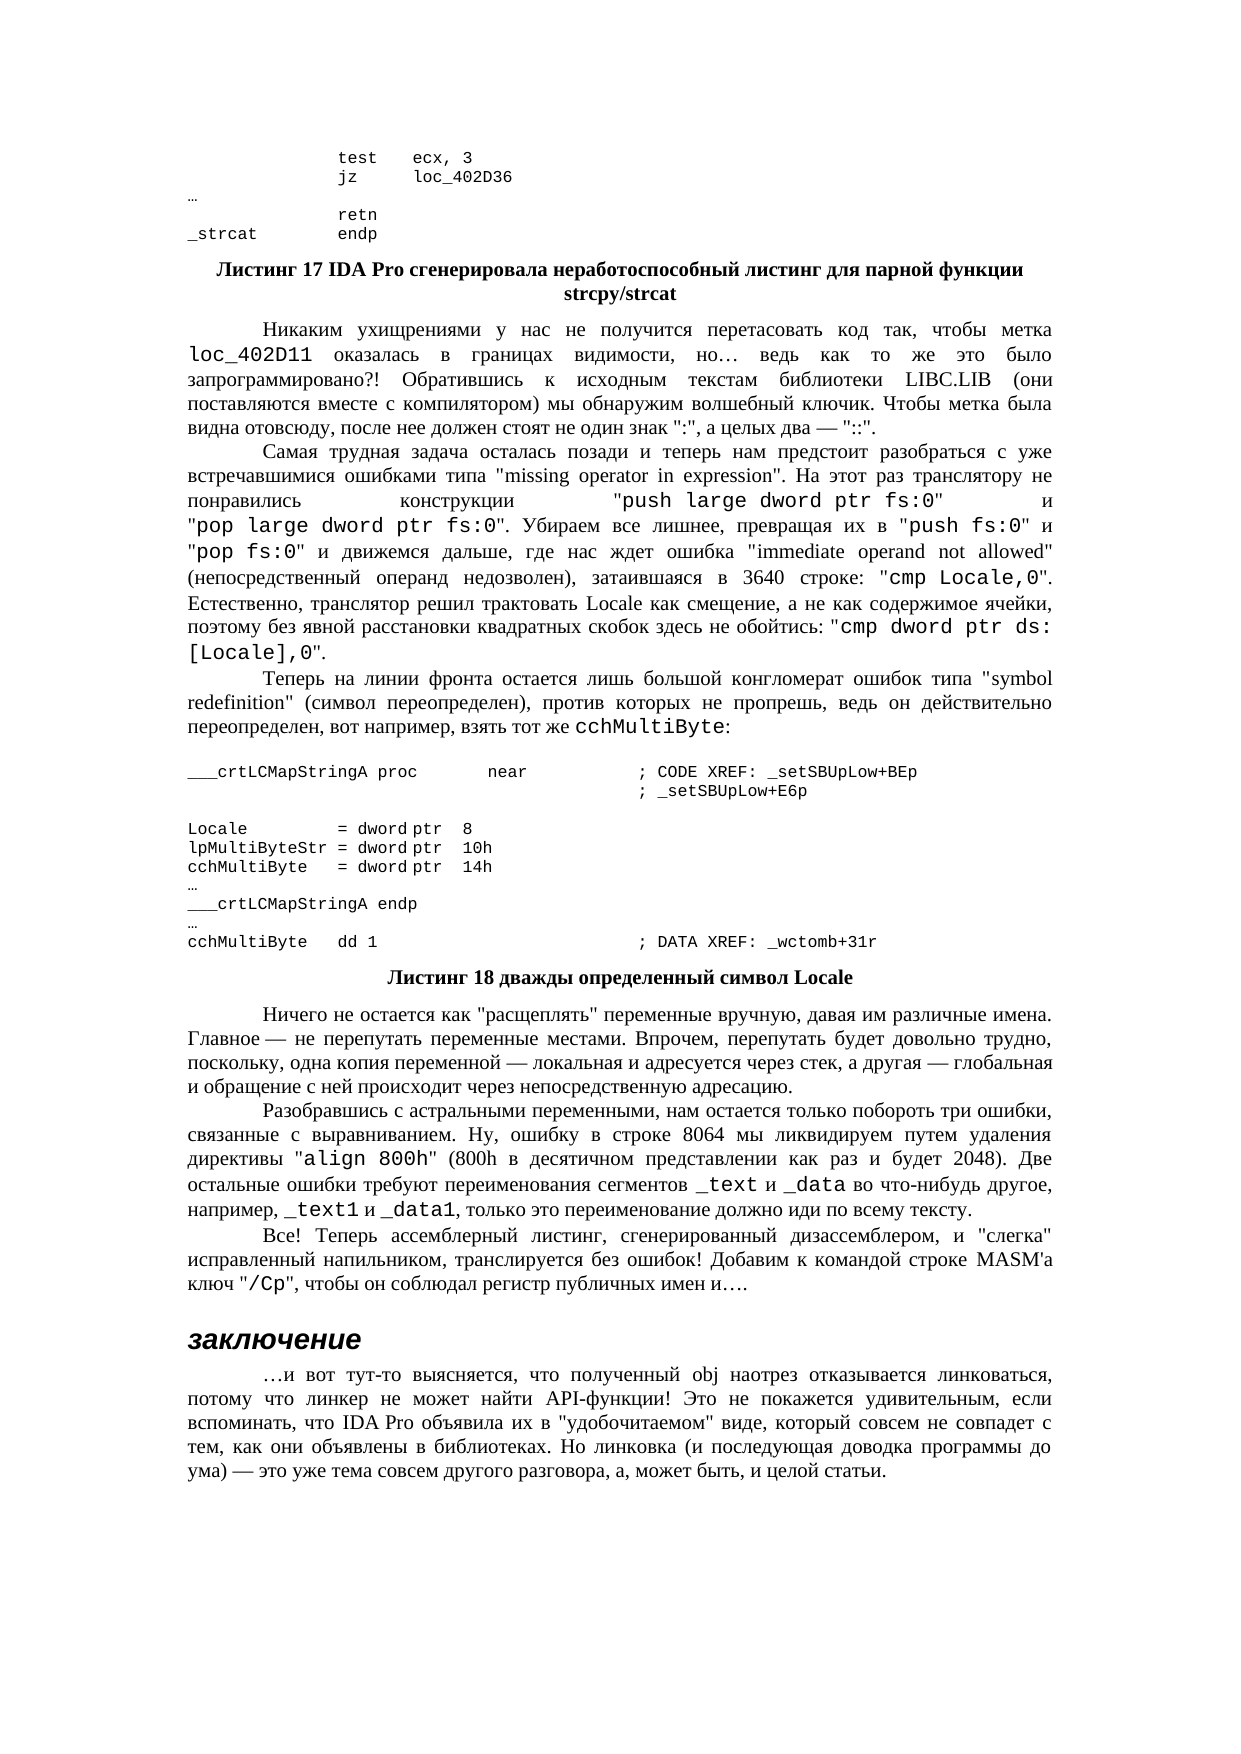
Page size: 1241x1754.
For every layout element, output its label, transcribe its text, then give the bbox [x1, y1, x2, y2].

text Листинг 17 IDA Pro сгенерировала неработоспособный листинг для парной функции strcpy/strcat [187, 257, 1053, 305]
text … [187, 877, 1053, 896]
text lpMultiByteStr = dword ptr 10h [187, 839, 1053, 858]
text _strcat endp [187, 225, 1053, 244]
text … [187, 188, 1053, 207]
text Самая трудная задача осталась позади и теперь нам предстоит разобраться с уже встречавшимися ошибками типа "missing operator in expression". На этот раз транслятору не понравились конструкции "push large dword ptr fs:0" и "pop large dword ptr fs:0". Убираем все лишнее, превращая их в "push fs:0" и "pop fs:0" и движемся дальше, где нас ждет ошибка "immediate operand not allowed" (непосредственный операнд недозволен), затаившаяся в 3640 строке: "cmp Locale,0". Естественно, транслятор решил трактовать Locale как смещение, а не как содержимое ячейки, поэтому без явной расстановки квадратных скобок здесь не обойтись: "cmp dword ptr ds:[Locale],0". [187, 439, 1053, 666]
text retn [187, 207, 1053, 225]
text … [187, 915, 1053, 933]
text ___crtLCMapStringA proc near ; CODE XREF: _setSBUpLow+BEp [187, 764, 1053, 783]
text Разобравшись с астральными переменными, нам остается только побороть три ошибки, связанные с выравниванием. Ну, ошибку в строке 8064 мы ликвидируем путем удаления директивы "align 800h" (800h в десятичном представлении как раз и будет 2048). Две остальные ошибки требуют переименования сегментов _text и _data во что-нибудь другое, например, _text1 и _data1, только это переименование должно иди по всему тексту. [187, 1098, 1053, 1223]
text Все! Теперь ассемблерный листинг, сгенерированный дизассемблером, и "слегка" исправленный напильником, транслируется без ошибок! Добавим к командой строке MASM'а ключ "/Cp", чтобы он соблюдал регистр публичных имен и…. [187, 1223, 1053, 1297]
text ___crtLCMapStringA endp [187, 896, 1053, 915]
text cchMultiByte dd 1 ; DATA XREF: _wctomb+31r [187, 933, 1053, 952]
text Никаким ухищрениями у нас не получится перетасовать код так, чтобы метка loc_402D11 оказалась в границах видимости, но… ведь как то же это было запрограммировано?! Обратившись к исходным текстам библиотеки LIBC.LIB (они поставляются вместе с компилятором) мы обнаружим волшебный ключик. Чтобы метка была видна отовсюду, после нее должен стоят не один знак ":", а целых два — "::". [187, 317, 1053, 439]
subtitle заключение [187, 1322, 1053, 1355]
text Ничего не остается как "расщеплять" переменные вручную, давая им различные имена. Главное — не перепутать переменные местами. Впрочем, перепутать будет довольно трудно, поскольку, одна копия переменной — локальная и адресуется через стек, а другая — глобальная и обращение с ней происходит через непосредственную адресацию. [187, 1001, 1053, 1098]
text ; _setSBUpLow+E6p [187, 783, 1053, 802]
text jz loc_402D36 [187, 169, 1053, 188]
text test ecx, 3 [187, 150, 1053, 169]
text Locale = dword ptr 8 [187, 820, 1053, 839]
text Теперь на линии фронта остается лишь большой конгломерат ошибок типа "symbol redefinition" (символ переопределен), против которых не пропрешь, ведь он действительно переопределен, вот например, взять тот же cchMultiByte: [187, 666, 1053, 740]
text Листинг 18 дважды определенный символ Locale [187, 965, 1053, 989]
text …и вот тут-то выясняется, что полученный obj наотрез отказывается линковаться, потому что линкер не может найти API-функции! Это не покажется удивительным, если вспоминать, что IDA Pro объявила их в "удобочитаемом" виде, который совсем не совпадет с тем, как они объявлены в библиотеках. Но линковка (и последующая доводка программы до ума) — это уже тема совсем другого разговора, а, может быть, и целой статьи. [187, 1362, 1053, 1482]
text cchMultiByte = dword ptr 14h [187, 858, 1053, 877]
